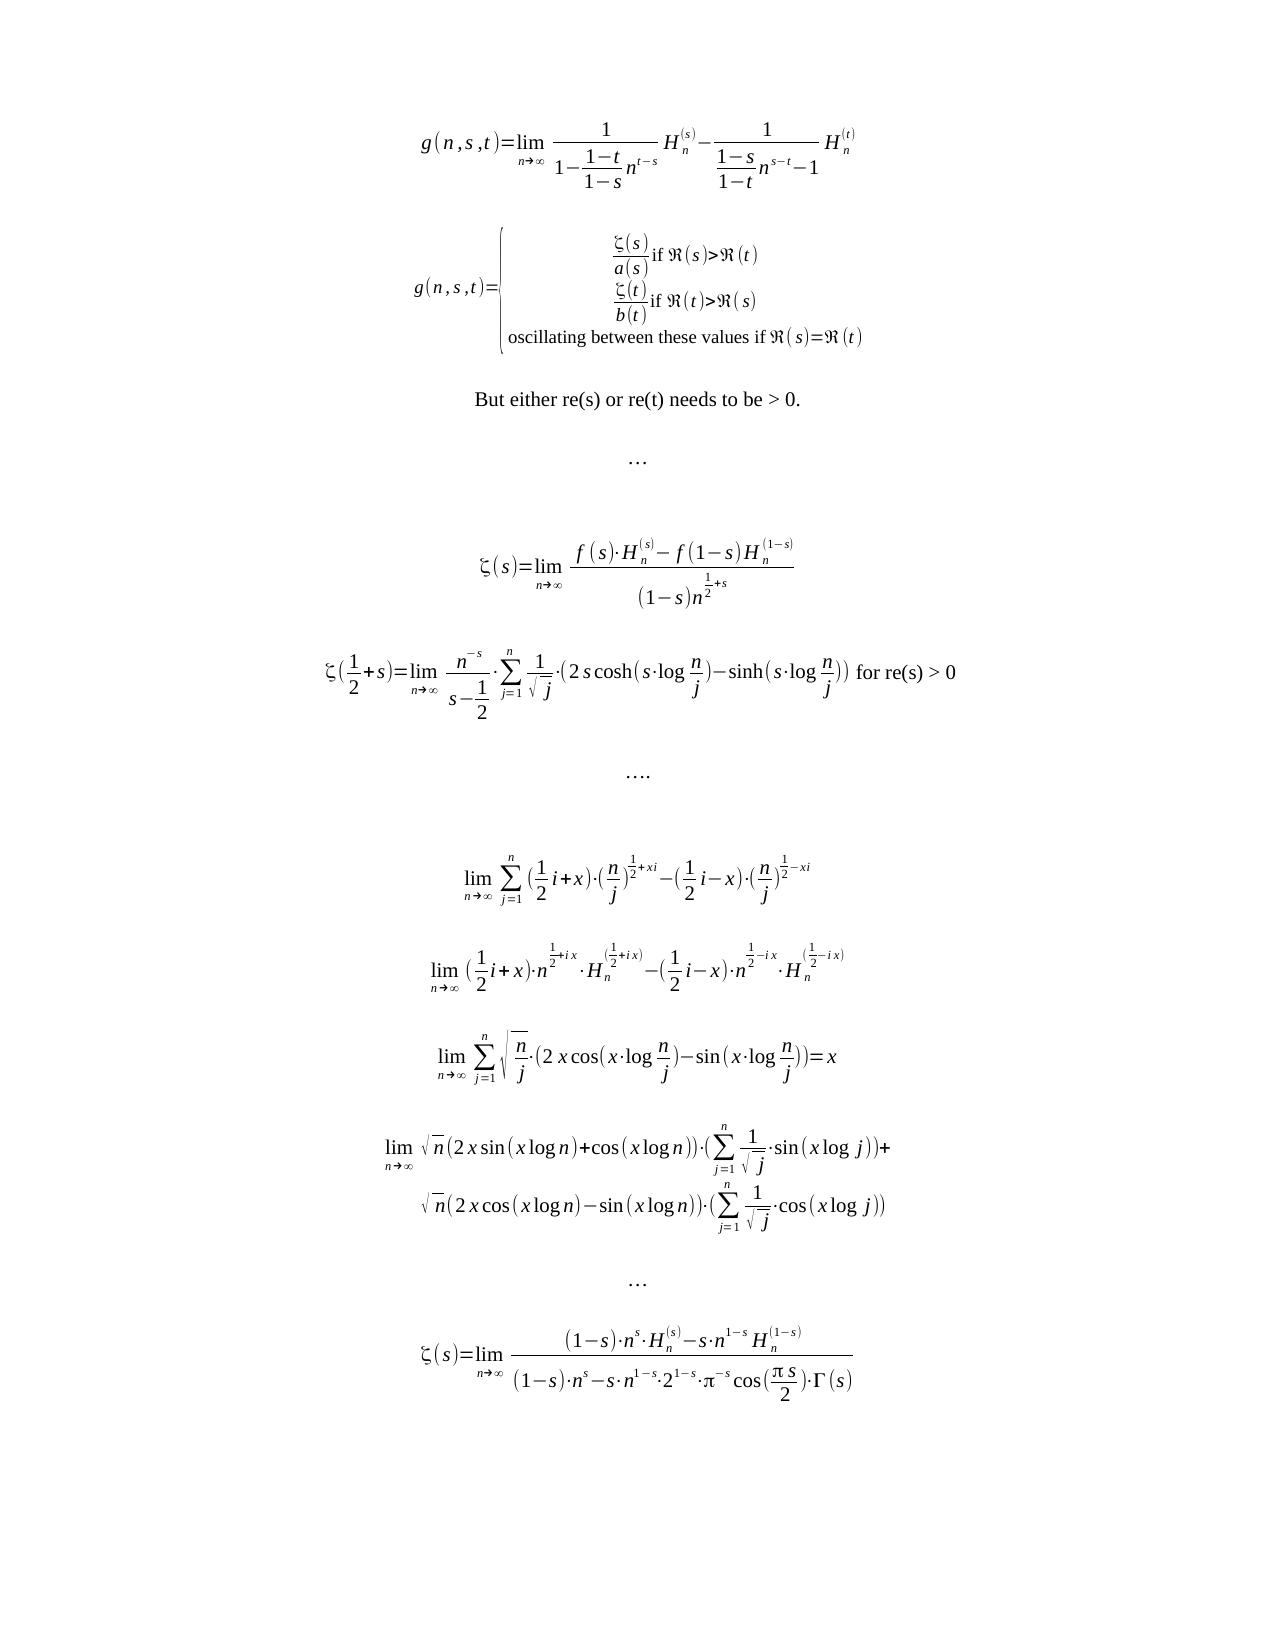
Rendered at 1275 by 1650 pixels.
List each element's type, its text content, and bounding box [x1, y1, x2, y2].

text But either re(s) or re(t) needs to be > 0. [118, 387, 1157, 411]
text …. [118, 758, 1157, 783]
text … [118, 1267, 1157, 1291]
text for re(s) > 0 [118, 644, 1157, 724]
text … [118, 445, 1157, 469]
